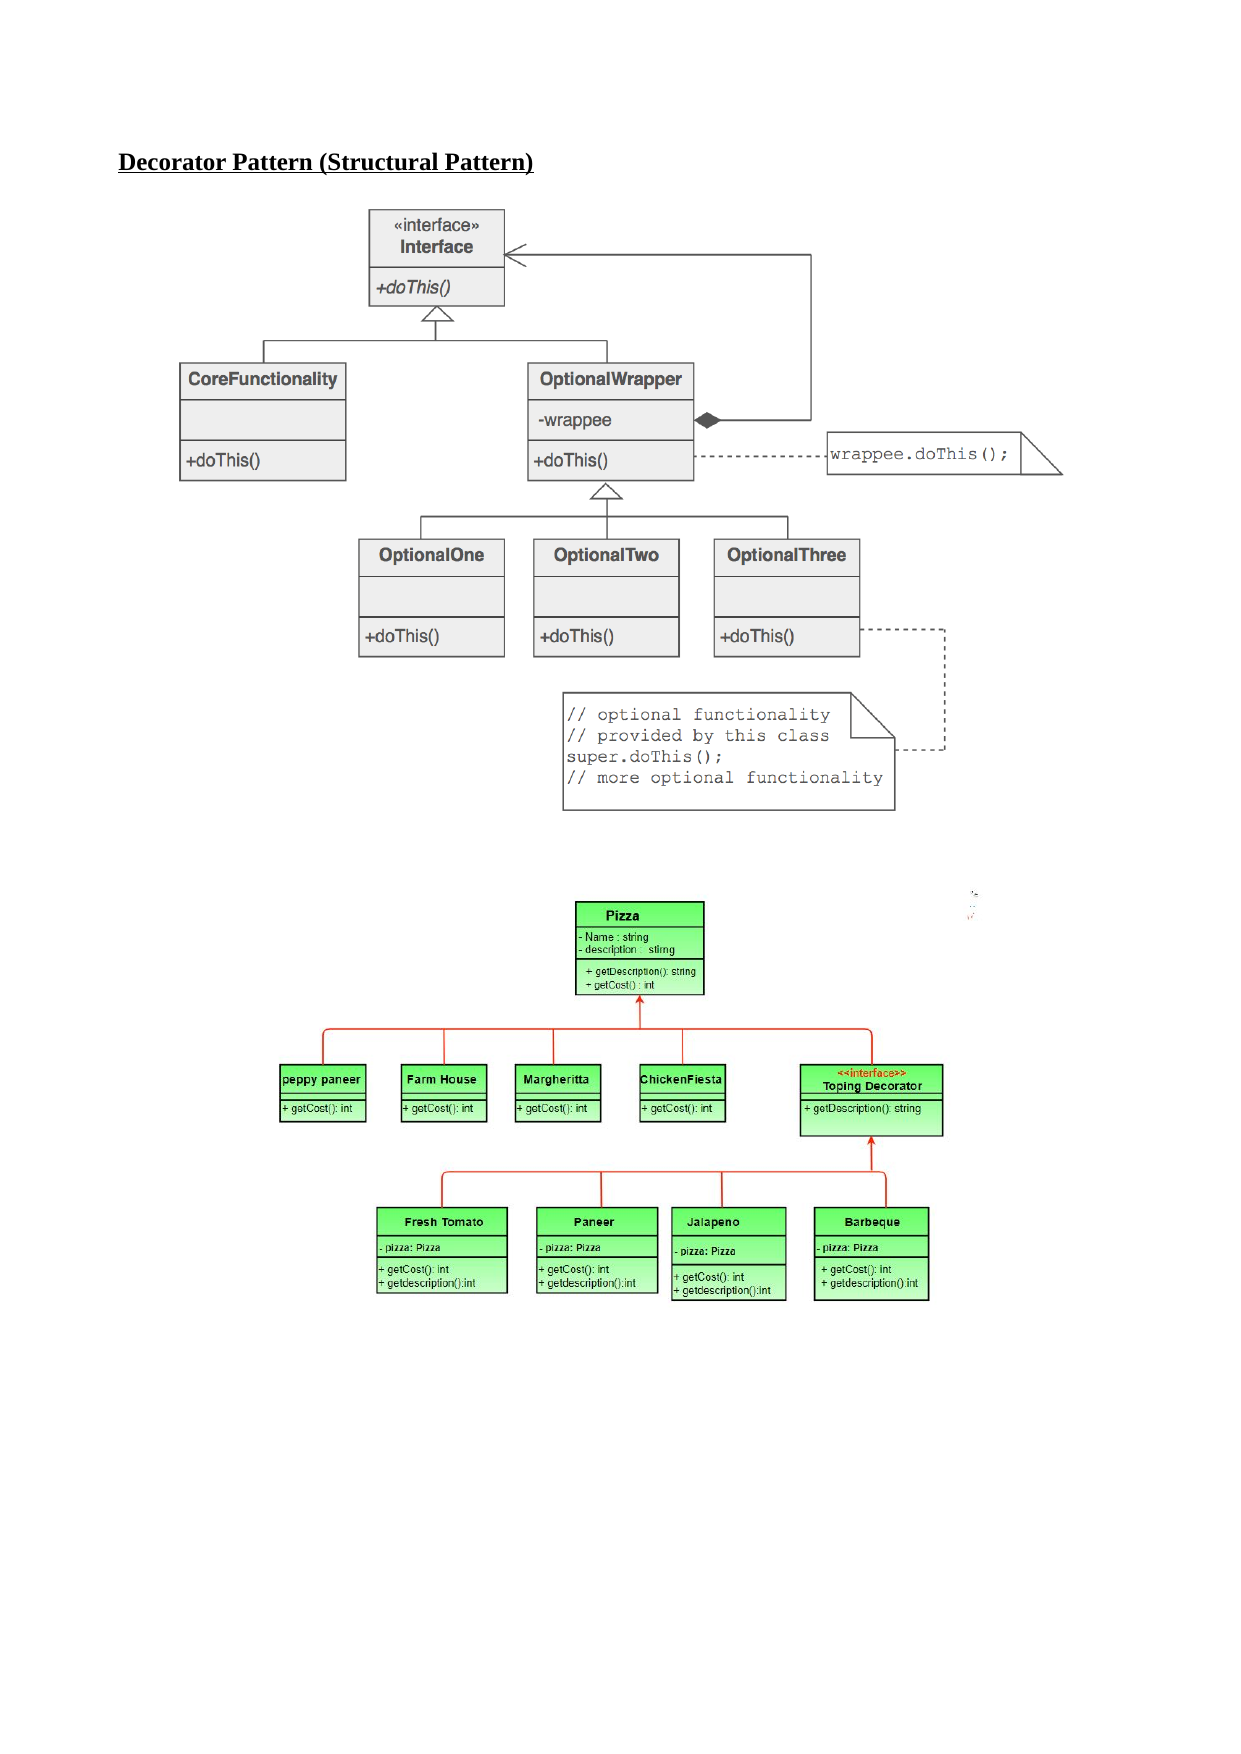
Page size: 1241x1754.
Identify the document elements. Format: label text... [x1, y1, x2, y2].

picture [252, 854, 988, 1308]
picture [176, 204, 1064, 812]
text Decorator Pattern (Structural Pattern) [118, 147, 1122, 176]
